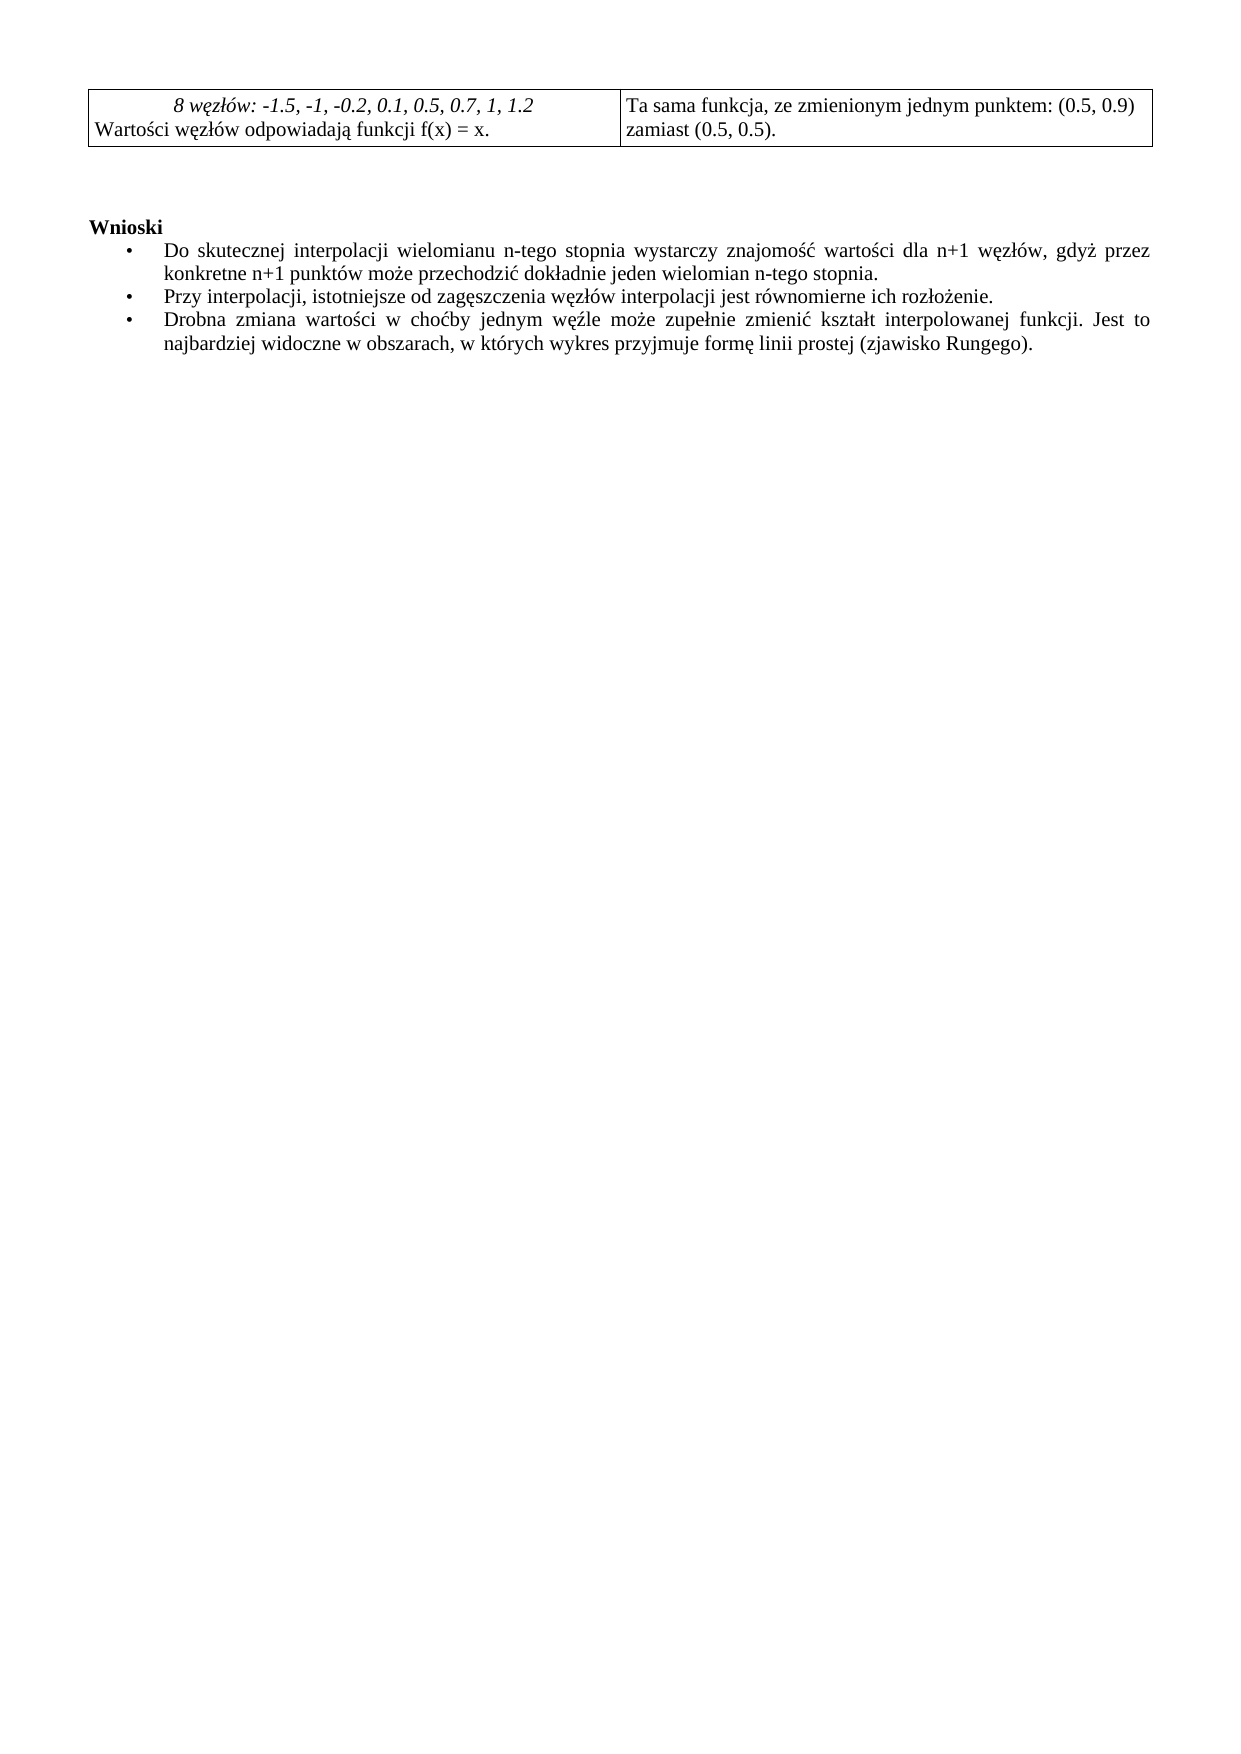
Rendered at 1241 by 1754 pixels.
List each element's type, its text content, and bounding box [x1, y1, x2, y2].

table_header 8 węzłów: -1.5, -1, -0.2, 0.1, 0.5, 0.7, 1, 1.2 Wartości węzłów odpowiadają funkcji f(x) = x. [89, 90, 620, 146]
list Przy interpolacji, istotniejsze od zagęszczenia węzłów interpolacji jest równomierne ich rozłożenie. [126, 285, 1152, 308]
list Do skutecznej interpolacji wielomianu n-tego stopnia wystarczy znajomość wartości dla n+1 węzłów, gdyż przez konkretne n+1 punktów może przechodzić dokładnie jeden wielomian n-tego stopnia. [126, 239, 1152, 285]
text Wnioski [88, 216, 1152, 239]
list Drobna zmiana wartości w choćby jednym węźle może zupełnie zmienić kształt interpolowanej funkcji. Jest to najbardziej widoczne w obszarach, w których wykres przyjmuje formę linii prostej (zjawisko Rungego). [126, 308, 1152, 354]
table_header Ta sama funkcja, ze zmienionym jednym punktem: (0.5, 0.9) zamiast (0.5, 0.5). [621, 90, 1152, 146]
